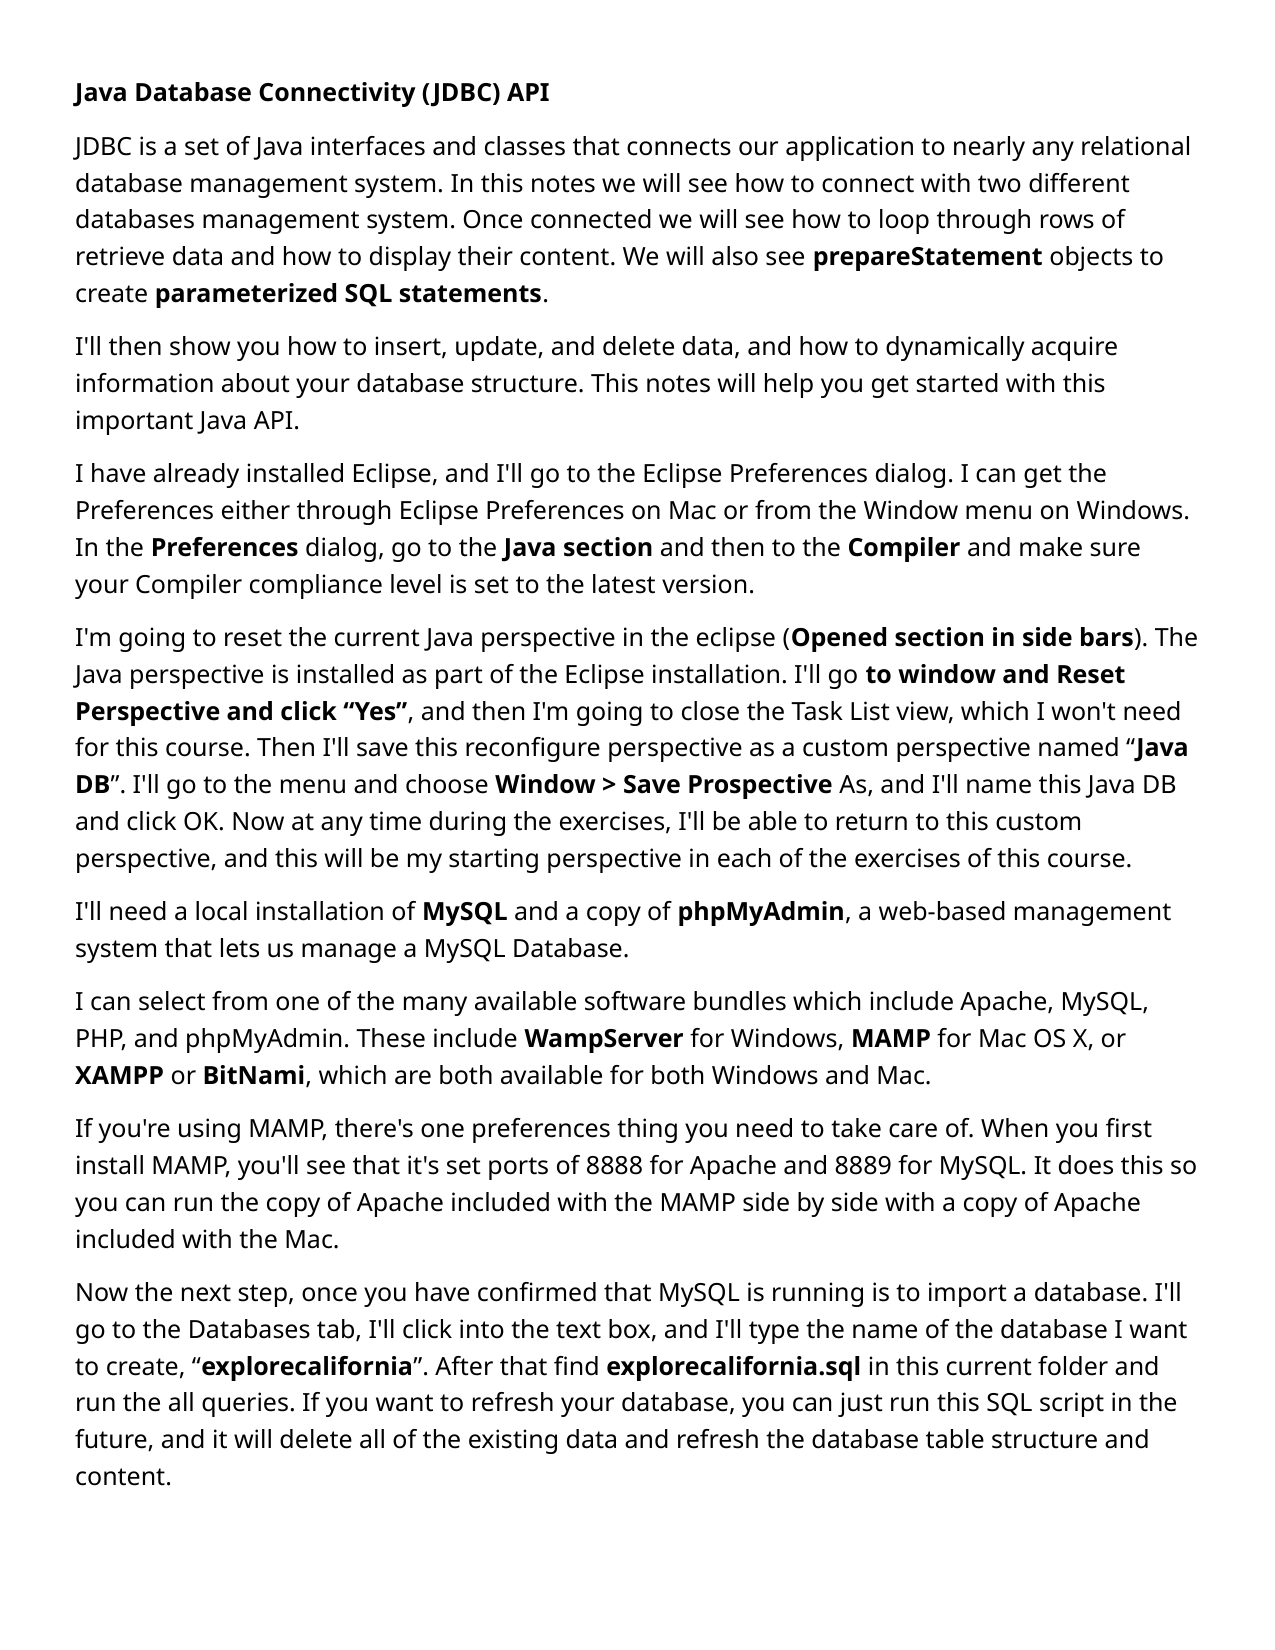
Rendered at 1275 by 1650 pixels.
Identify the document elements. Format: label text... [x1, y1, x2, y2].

text JDBC is a set of Java interfaces and classes that connects our application to nearly any relational database management system. In this notes we will see how to connect with two different databases management system. Once connected we will see how to loop through rows of retrieve data and how to display their content. We will also see prepareStatement objects to create parameterized SQL statements. [75, 128, 1200, 309]
text If you're using MAMP, there's one preferences thing you need to take care of. When you first install MAMP, you'll see that it's set ports of 8888 for Apache and 8889 for MySQL. It does this so you can run the copy of Apache included with the MAMP side by side with a copy of Apache included with the Mac. [75, 1111, 1200, 1255]
text I'll need a local installation of MySQL and a copy of phpMyAdmin, a web-based management system that lets us manage a MySQL Database. [75, 894, 1200, 964]
text Java Database Connectivity (JDBC) API [75, 75, 1200, 109]
text I'll then show you how to insert, update, and delete data, and how to dynamically acquire information about your database structure. This notes will help you get started with this important Java API. [75, 329, 1200, 437]
text I can select from one of the many available software bundles which include Apache, MySQL, PHP, and phpMyAdmin. These include WampServer for Windows, MAMP for Mac OS X, or XAMPP or BitNami, which are both available for both Windows and Mac. [75, 984, 1200, 1092]
text Now the next step, once you have confirmed that MySQL is running is to import a database. I'll go to the Databases tab, I'll click into the text box, and I'll type the name of the database I want to create, “explorecalifornia”. After that find explorecalifornia.sql in this current folder and run the all queries. If you want to refresh your database, you can just run this SQL script in the future, and it will delete all of the existing data and refresh the database table structure and content. [75, 1275, 1200, 1493]
text I have already installed Eclipse, and I'll go to the Eclipse Preferences dialog. I can get the Preferences either through Eclipse Preferences on Mac or from the Window menu on Windows. In the Preferences dialog, go to the Java section and then to the Compiler and make sure your Compiler compliance level is set to the latest version. [75, 456, 1200, 600]
text I'm going to reset the current Java perspective in the eclipse (Opened section in side bars). The Java perspective is installed as part of the Eclipse installation. I'll go to window and Reset Perspective and click “Yes”, and then I'm going to close the Task List view, which I won't need for this course. Then I'll save this reconfigure perspective as a custom perspective named “Java DB”. I'll go to the menu and choose Window > Save Prospective As, and I'll name this Java DB and click OK. Now at any time during the exercises, I'll be able to return to this custom perspective, and this will be my starting perspective in each of the exercises of this course. [75, 620, 1200, 874]
